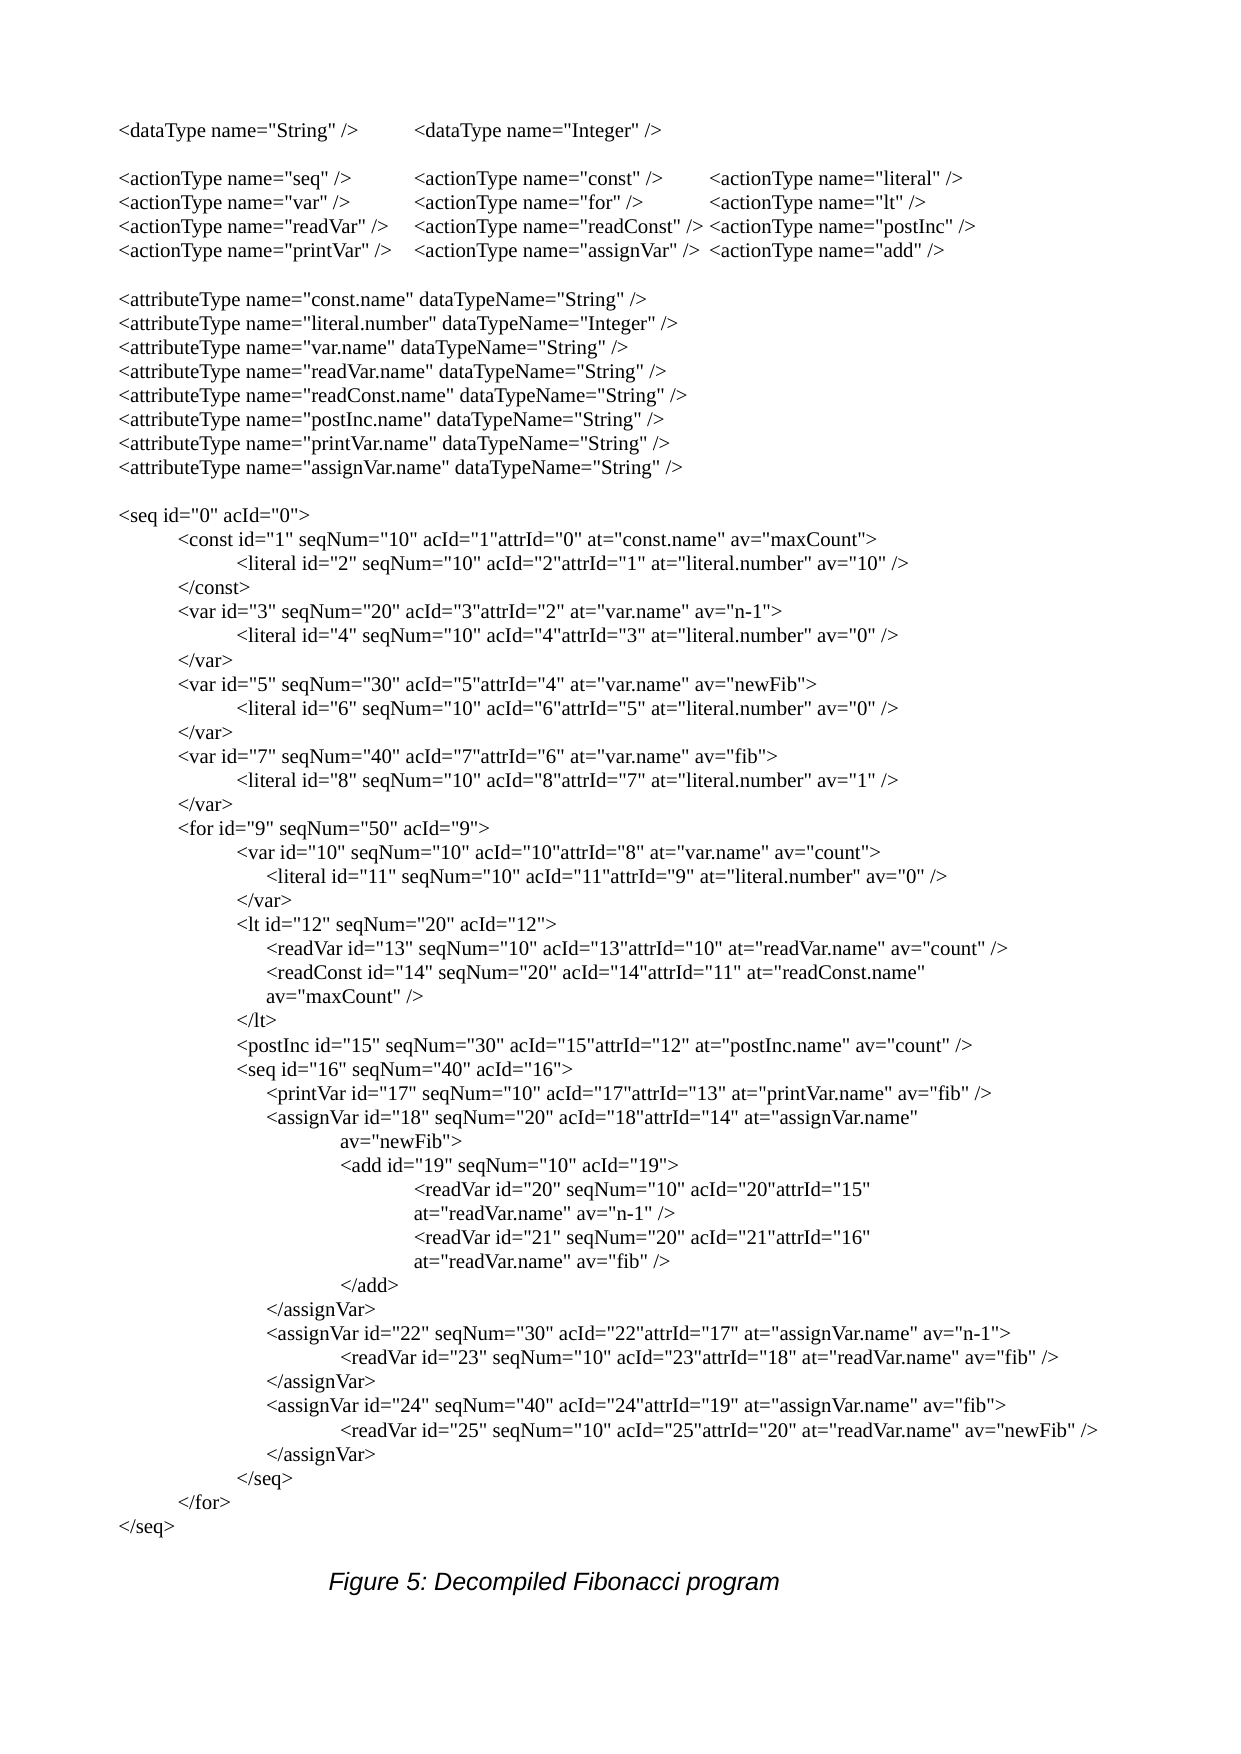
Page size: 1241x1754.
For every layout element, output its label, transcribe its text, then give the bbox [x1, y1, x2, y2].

text <readVar id="20" seqNum="10" acId="20"attrId="15" at="readVar.name" av="n-1" /> [118, 1177, 1122, 1225]
text <attributeType name="const.name" dataTypeName="String" /> [118, 287, 1122, 311]
text <add id="19" seqNum="10" acId="19"> [118, 1153, 1122, 1177]
text <actionType name="var" /> <actionType name="for" /> <actionType name="lt" /> [118, 190, 1122, 214]
text <literal id="6" seqNum="10" acId="6"attrId="5" at="literal.number" av="0" /> [118, 696, 1122, 720]
text <lt id="12" seqNum="20" acId="12"> [118, 912, 1122, 936]
text <attributeType name="assignVar.name" dataTypeName="String" /> [118, 455, 1122, 479]
text </add> [118, 1273, 1122, 1297]
text <literal id="2" seqNum="10" acId="2"attrId="1" at="literal.number" av="10" /> [118, 551, 1122, 575]
text <literal id="8" seqNum="10" acId="8"attrId="7" at="literal.number" av="1" /> [118, 768, 1122, 792]
text <attributeType name="readVar.name" dataTypeName="String" /> [118, 359, 1122, 383]
text </var> [118, 720, 1122, 744]
text <seq id="0" acId="0"> [118, 503, 1122, 527]
text </var> [118, 792, 1122, 816]
text <literal id="4" seqNum="10" acId="4"attrId="3" at="literal.number" av="0" /> [118, 623, 1122, 647]
text <readVar id="25" seqNum="10" acId="25"attrId="20" at="readVar.name" av="newFib" /> [118, 1417, 1122, 1442]
text </assignVar> [118, 1369, 1122, 1393]
text <var id="10" seqNum="10" acId="10"attrId="8" at="var.name" av="count"> [118, 840, 1122, 864]
text </for> [118, 1490, 1122, 1514]
text </seq> [118, 1466, 1122, 1490]
text <attributeType name="postInc.name" dataTypeName="String" /> [118, 407, 1122, 431]
text <actionType name="printVar" /> <actionType name="assignVar" /> <actionType name="add" /> [118, 238, 1122, 262]
text <var id="3" seqNum="20" acId="3"attrId="2" at="var.name" av="n-1"> [118, 599, 1122, 623]
text <postInc id="15" seqNum="30" acId="15"attrId="12" at="postInc.name" av="count" /> [118, 1032, 1122, 1057]
text <dataType name="String" /> <dataType name="Integer" /> [118, 118, 1122, 142]
text <attributeType name="literal.number" dataTypeName="Integer" /> [118, 311, 1122, 335]
text Figure 5: Decompiled Fibonacci program [328, 1550, 912, 1596]
text <assignVar id="22" seqNum="30" acId="22"attrId="17" at="assignVar.name" av="n-1"> [118, 1321, 1122, 1345]
text </var> [118, 647, 1122, 672]
text <seq id="16" seqNum="40" acId="16"> [118, 1057, 1122, 1081]
text <readVar id="13" seqNum="10" acId="13"attrId="10" at="readVar.name" av="count" /> [118, 936, 1122, 960]
text <printVar id="17" seqNum="10" acId="17"attrId="13" at="printVar.name" av="fib" /> [118, 1081, 1122, 1105]
text </assignVar> [118, 1442, 1122, 1466]
text </seq> [118, 1514, 1122, 1538]
text <readVar id="21" seqNum="20" acId="21"attrId="16" at="readVar.name" av="fib" /> [118, 1225, 1122, 1273]
text <literal id="11" seqNum="10" acId="11"attrId="9" at="literal.number" av="0" /> [118, 864, 1122, 888]
text <actionType name="readVar" /> <actionType name="readConst" /> <actionType name="postInc" /> [118, 214, 1122, 238]
text </const> [118, 575, 1122, 599]
text <actionType name="seq" /> <actionType name="const" /> <actionType name="literal" /> [118, 166, 1122, 190]
text <readConst id="14" seqNum="20" acId="14"attrId="11" at="readConst.name" av="maxCount" /> [118, 960, 1122, 1008]
text <var id="5" seqNum="30" acId="5"attrId="4" at="var.name" av="newFib"> [118, 672, 1122, 696]
text <var id="7" seqNum="40" acId="7"attrId="6" at="var.name" av="fib"> [118, 744, 1122, 768]
text <for id="9" seqNum="50" acId="9"> [118, 816, 1122, 840]
text <attributeType name="var.name" dataTypeName="String" /> [118, 335, 1122, 359]
text </assignVar> [118, 1297, 1122, 1321]
text <const id="1" seqNum="10" acId="1"attrId="0" at="const.name" av="maxCount"> [118, 527, 1122, 551]
text <readVar id="23" seqNum="10" acId="23"attrId="18" at="readVar.name" av="fib" /> [118, 1345, 1122, 1369]
text <assignVar id="24" seqNum="40" acId="24"attrId="19" at="assignVar.name" av="fib"> [118, 1393, 1122, 1417]
text <assignVar id="18" seqNum="20" acId="18"attrId="14" at="assignVar.name" av="newFib"> [118, 1105, 1122, 1153]
text <attributeType name="readConst.name" dataTypeName="String" /> [118, 383, 1122, 407]
text <attributeType name="printVar.name" dataTypeName="String" /> [118, 431, 1122, 455]
text </var> [118, 888, 1122, 912]
text </lt> [118, 1008, 1122, 1032]
